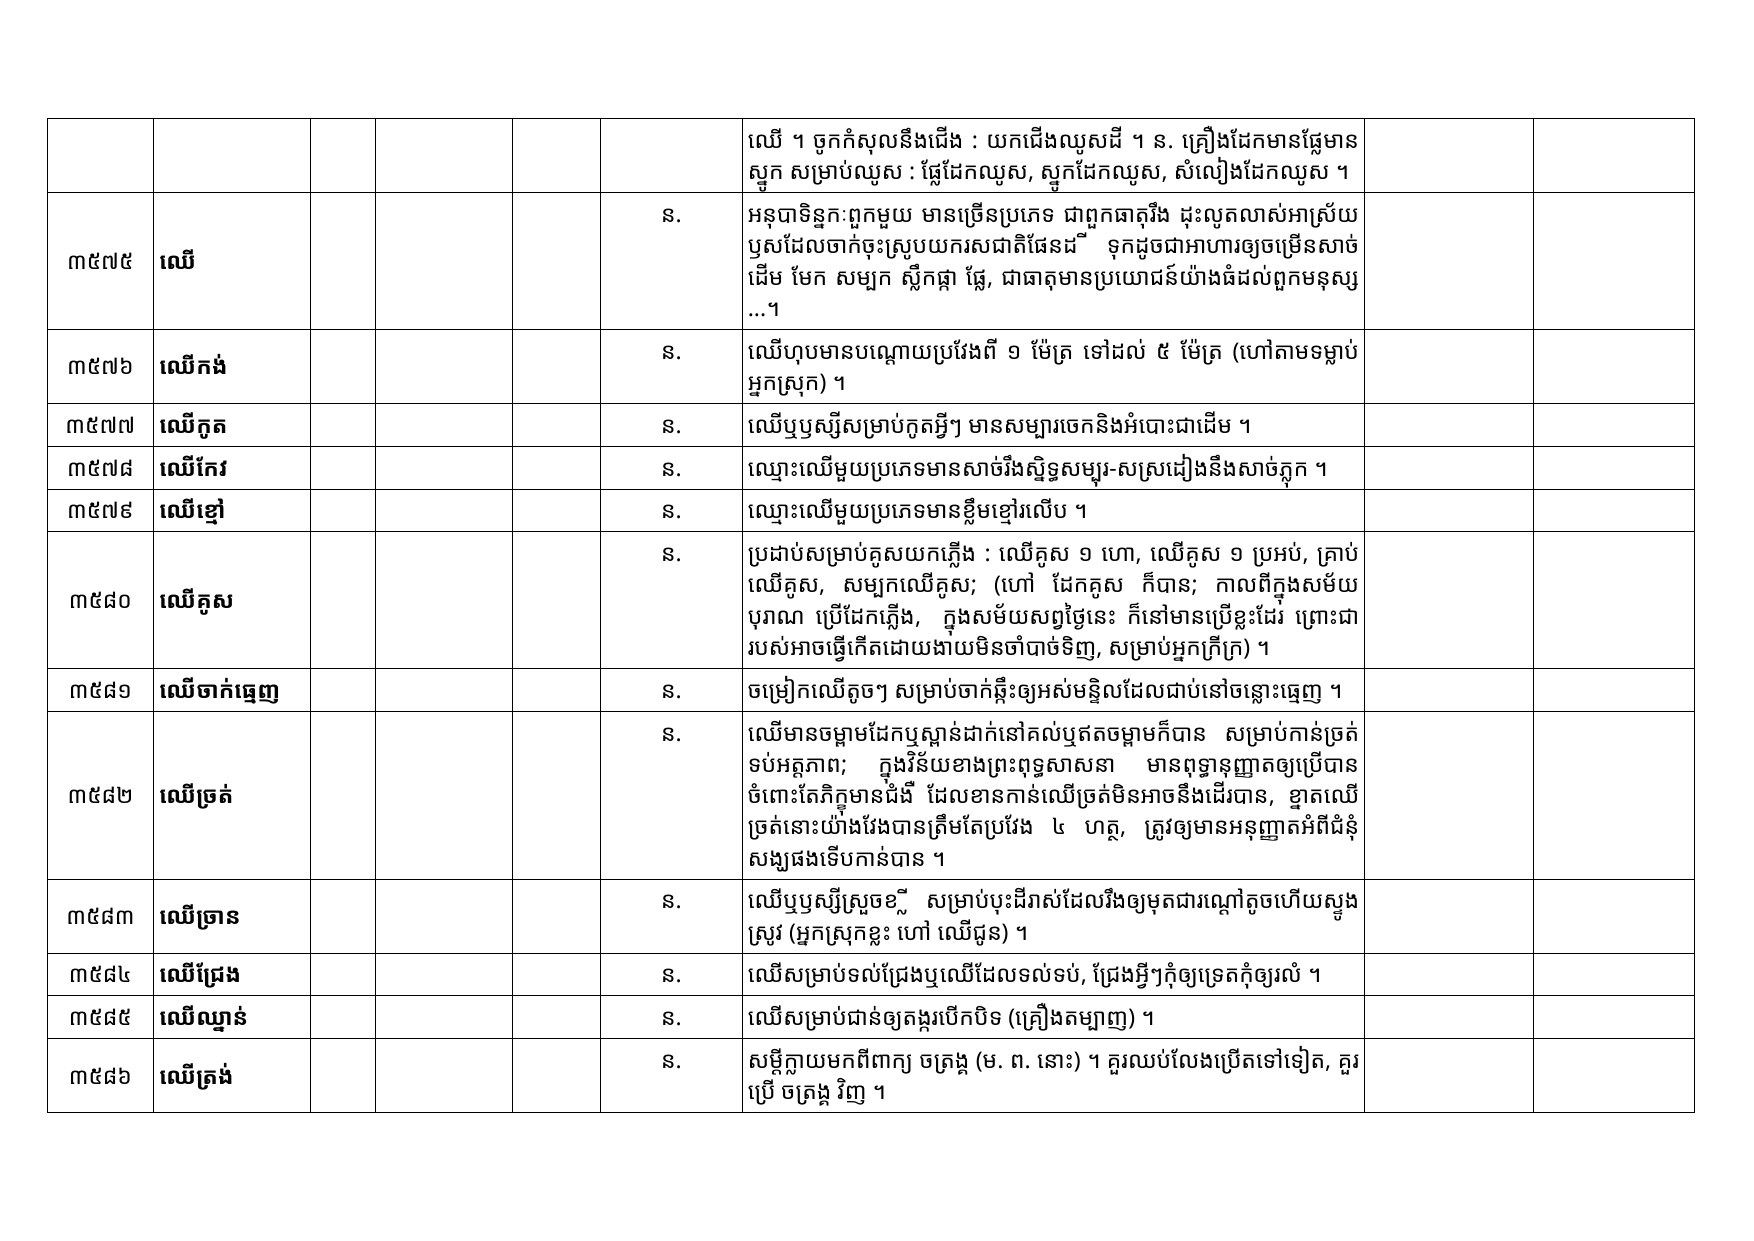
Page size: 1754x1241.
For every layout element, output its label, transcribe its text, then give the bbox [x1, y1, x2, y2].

table_cell ឈើ​ច្រត់ [154, 712, 310, 878]
table_cell [376, 119, 512, 192]
table_cell [311, 1039, 375, 1112]
table_cell អនុបាទិន្នកៈ​ពួក​មួយ មាន​ច្រើ​ន​ប្រភេទ ជាពួក​ធាតុ​រឹង ដុះ​លូត​លាស់​អាស្រ័យ​ឫស​ដែល​ចាក់​ចុះ​ស្រូប​យក​រស​ជាតិ​ផែន​ដី ទុក​ដូច​ជា​អាហារ​ឲ្យ​ចម្រើន​សាច់​ដើម មែក សម្បក ស្លឹក​ផ្កា ផ្លែ, ជា​ធាតុ​មាន​ប្រយោជន៍​យ៉ាង​ធំ​ដល់​ពួក​មនុស្ស ...។ [743, 193, 1364, 329]
table_cell ន. [601, 447, 742, 488]
table_cell [513, 712, 600, 878]
table_cell ៣៥៧៧ [48, 404, 153, 446]
table_cell [1534, 404, 1694, 446]
table_cell [513, 880, 600, 952]
table_cell [1534, 490, 1694, 531]
table_cell ន. [601, 330, 742, 403]
table_cell [311, 954, 375, 995]
table_cell [513, 669, 600, 711]
table_cell [376, 954, 512, 995]
table_cell [1534, 996, 1694, 1038]
table_cell ប្រដាប់​សម្រាប់​គូស​យក​ភ្លើង : ឈើ​គូស ១ ហោ, ឈើ​គូស ១ ប្រអប់, គ្រាប់​ឈើ​គូស, សម្បក​ឈើ​គូស; (ហៅ ដែកគូស ក៏​បាន; កាល​ពី​ក្នុង​សម័យ​បុរាណ ប្រើ​ដែក​ភ្លើង, ក្នុង​សម័យ​សព្វ​ថ្ងៃ​នេះ ក៏​នៅ​មាន​ប្រើ​ខ្លះ​ដែរ ព្រោះ​ជា​របស់​អាច​ធ្វើ​កើត​ដោយ​ងាយ​មិន​ចាំ​បាច់​ទិញ, សម្រាប់​អ្នក​ក្រី​ក្រ) ។ [743, 532, 1364, 668]
table_cell [513, 404, 600, 446]
table_cell [376, 330, 512, 403]
table_cell ន. [601, 193, 742, 329]
table_cell ន. [601, 996, 742, 1038]
table_cell [1365, 996, 1533, 1038]
table_cell [513, 119, 600, 192]
table_cell [311, 193, 375, 329]
table_cell ៣៥៧៥ [48, 193, 153, 329]
table_cell ន. [601, 404, 742, 446]
table_cell [1534, 193, 1694, 329]
table_cell [513, 490, 600, 531]
table_cell [1365, 532, 1533, 668]
table_cell [1534, 330, 1694, 403]
table_cell ន. [601, 1039, 742, 1112]
table_cell ៣៥៧៦ [48, 330, 153, 403]
table_cell [1365, 193, 1533, 329]
table_cell ឈើ​ឬ​ឫស្សី​ស្រួច​ខ្លី សម្រាប់​បុះ​ដី​រាស់​ដែល​រឹង​ឲ្យ​មុត​ជា​រណ្ដៅ​តូច​ហើយ​ស្ទូង​ស្រូវ (អ្នក​ស្រុក​ខ្លះ ហៅ ឈើ​ជូន) ។ [743, 880, 1364, 952]
table_cell ៣៥៧៩ [48, 490, 153, 531]
table_cell ៣៥៨៤ [48, 954, 153, 995]
table_cell ឈើ​ឈ្នាន់ [154, 996, 310, 1038]
table_cell [1365, 404, 1533, 446]
table_cell [1534, 954, 1694, 995]
table_cell [154, 119, 310, 192]
table_cell ឈើ​កូត [154, 404, 310, 446]
table_cell [311, 532, 375, 668]
table_cell ឈ្មោះ​ឈើ​មួយ​ប្រភេទ​មាន​ខ្លឹម​ខ្មៅ​រលើប ។ [743, 490, 1364, 531]
table_cell [513, 193, 600, 329]
table_cell ន. [601, 880, 742, 952]
table_cell [311, 996, 375, 1038]
table_cell ន. [601, 712, 742, 878]
table_cell [1534, 1039, 1694, 1112]
table_cell ឈើ​ចាក់​ធ្មេញ [154, 669, 310, 711]
table_cell [1534, 712, 1694, 878]
table_cell [376, 193, 512, 329]
table_cell សម្ដី​ក្លាយ​មក​ពី​ពាក្យ ចត្រង្គ (ម. ព. នោះ) ។ គួរ​ឈប់​លែង​ប្រើ​ត​ទៅ​ទៀត, គួរ​ប្រើ ចត្រង្គ វិញ ។ [743, 1039, 1364, 1112]
table_cell [311, 447, 375, 488]
table_cell ន. [601, 954, 742, 995]
table_cell ន. [601, 532, 742, 668]
table_cell [1534, 532, 1694, 668]
table_cell ឈើ​មាន​ចម្ពាម​ដែក​ឬ​ស្ពាន់​ដាក់​នៅ​គល់​ឬ​ឥត​ចម្ពាម​ក៏​បាន​ សម្រាប់​កាន់​ច្រត់​ទប់​អត្តភាព; ក្នុង​វិន័យ​ខាង​ព្រះ​ពុទ្ធសាសនា​ មាន​ពុទ្ធានុញ្ញាត​ឲ្យ​ប្រើ​បាន​ចំពោះ​តែ​ភិក្ខុ​មាន​ជំងឺ ដែល​ខាន​កាន់​ឈើ​ច្រត់​មិន​អាច​នឹង​ដើរ​បាន, ខ្នាត​ឈើ​ច្រត់​នោះ​យ៉ាង​វែង​បាន​ត្រឹម​តែ​ប្រវែង ៤ ហត្ថ, ត្រូវ​ឲ្យ​មាន​អនុញ្ញាត​អំពី​ជំនុំ​សង្ឃ​ផង​ទើប​កាន់​បាន ។ [743, 712, 1364, 878]
table_cell ឈើ​ច្រាន [154, 880, 310, 952]
table_cell [311, 669, 375, 711]
table_cell [376, 669, 512, 711]
table_cell [1534, 447, 1694, 488]
table_cell ៣៥៨៥ [48, 996, 153, 1038]
table_cell [1365, 119, 1533, 192]
table_cell ឈើ​សម្រាប់​ជាន់​ឲ្យ​តង្ករ​បើក​បិទ (គ្រឿង​តម្បាញ) ។ [743, 996, 1364, 1038]
table_cell [376, 1039, 512, 1112]
table_cell [513, 996, 600, 1038]
table_cell [376, 996, 512, 1038]
table_cell ឈើ​គូស [154, 532, 310, 668]
table_cell ឈើ​ហុប​មាន​បណ្ដោយ​ប្រវែង​ពី ១ ម៉ែត្រ ទៅ​ដល់ ៥ ម៉ែត្រ (ហៅ​តាម​ទម្លាប់​អ្នក​ស្រុក) ។ [743, 330, 1364, 403]
table_cell [1365, 669, 1533, 711]
table_cell [376, 490, 512, 531]
table_cell [1534, 119, 1694, 192]
table_cell [1534, 880, 1694, 952]
table_cell [513, 532, 600, 668]
table_cell [513, 954, 600, 995]
table_cell ឈើ​ត្រង់ [154, 1039, 310, 1112]
table_cell [311, 880, 375, 952]
table_cell ឈ្មោះ​ឈើ​មួយ​ប្រភេទ​មាន​សាច់​រឹង​ស្និទ្ធ​សម្បុរ-ស​ស្រដៀង​នឹង​សាច់​ភ្លុក ។ [743, 447, 1364, 488]
table_cell [376, 880, 512, 952]
table_cell [1365, 712, 1533, 878]
table_cell [311, 330, 375, 403]
table_cell ៣៥៨៦ [48, 1039, 153, 1112]
table_cell [1365, 447, 1533, 488]
table_cell [376, 404, 512, 446]
table_cell [513, 1039, 600, 1112]
table_cell [311, 119, 375, 192]
table_cell [513, 447, 600, 488]
table_cell ន. [601, 490, 742, 531]
table_cell ៣៥៨២ [48, 712, 153, 878]
table_cell [311, 490, 375, 531]
table_cell ឈើ​កង់ [154, 330, 310, 403]
table_cell ចម្រៀក​ឈើ​តូច​ៗ សម្រាប់​ចាក់​ឆ្កឹះ​ឲ្យ​អស់​មន្ទិល​ដែល​ជាប់​នៅ​ចន្លោះ​ធ្មេញ ។ [743, 669, 1364, 711]
table_cell ឈើ​សម្រាប់​ទល់​ជ្រែង​ឬ​ឈើ​ដែល​ទល់​ទប់, ជ្រែង​អ្វី​ៗ​កុំ​ឲ្យ​ទ្រេត​កុំ​ឲ្យ​រលំ ។ [743, 954, 1364, 995]
table_cell [376, 447, 512, 488]
table_cell [1365, 954, 1533, 995]
table_cell ឈើ​ខ្មៅ [154, 490, 310, 531]
table_cell ៣៥៧៨ [48, 447, 153, 488]
table_cell ន. [601, 669, 742, 711]
table_cell [48, 119, 153, 192]
table_cell [1365, 880, 1533, 952]
table_cell ៣៥៨១ [48, 669, 153, 711]
table_cell [513, 330, 600, 403]
table_cell [311, 712, 375, 878]
table_cell [311, 404, 375, 446]
table_cell [1365, 330, 1533, 403]
table_cell ឈើ [154, 193, 310, 329]
table_cell [1534, 669, 1694, 711]
table_cell [1365, 1039, 1533, 1112]
table_cell [601, 119, 742, 192]
table_cell [376, 532, 512, 668]
table_cell ៣៥៨០ [48, 532, 153, 668]
table_cell ៣៥៨៣ [48, 880, 153, 952]
table_cell ឈើ​ជ្រែង [154, 954, 310, 995]
table_cell ឈើឬ​ឫស្សី​សម្រាប់​កូត​អ្វី​ៗ មាន​សម្បារ​ចេក​និង​អំបោះ​ជាដើម ។ [743, 404, 1364, 446]
table_cell ឈើ ។ ចូក​កំសុល​នឹង​ជើង : យក​ជើង​ឈូស​ដី ។ ន. គ្រឿង​ដែក​មាន​ផ្លែ​មាន​ស្នូក សម្រាប់​ឈូស : ផ្លែ​ដែក​ឈូស, ស្នូក​ដែក​ឈូស, សំលៀង​ដែក​ឈូស ។ [743, 119, 1364, 192]
table_cell [1365, 490, 1533, 531]
table_cell ឈើ​កែវ [154, 447, 310, 488]
table_cell [376, 712, 512, 878]
